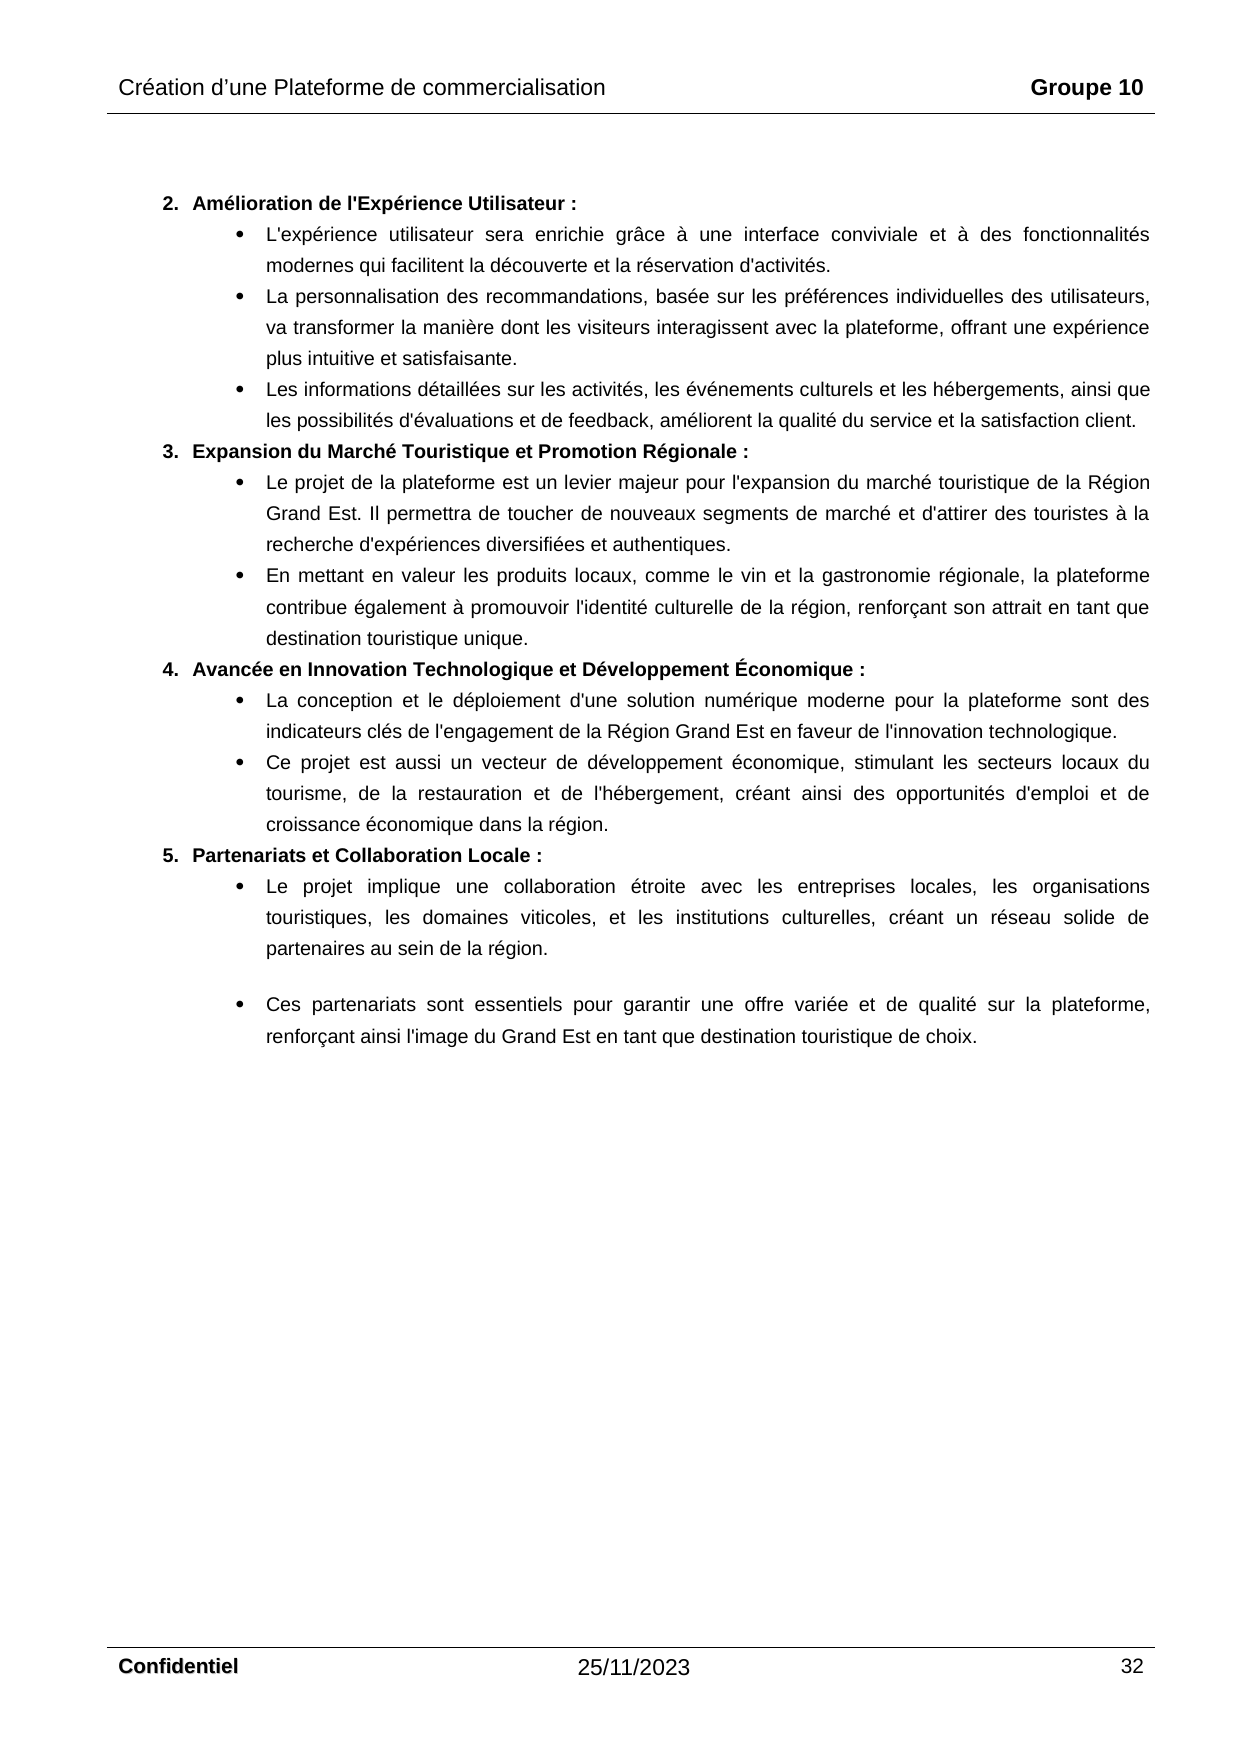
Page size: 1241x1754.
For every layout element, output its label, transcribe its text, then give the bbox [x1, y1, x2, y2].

list La personnalisation des recommandations, basée sur les préférences individuelles des utilisateurs, va transformer la manière dont les visiteurs interagissent avec la plateforme, offrant une expérience plus intuitive et satisfaisante. [236, 285, 1152, 369]
list En mettant en valeur les produits locaux, comme le vin et la gastronomie régionale, la plateforme contribue également à promouvoir l'identité culturelle de la région, renforçant son attrait en tant que destination touristique unique. [236, 564, 1152, 649]
list Partenariats et Collaboration Locale : [162, 844, 1152, 867]
list Le projet de la plateforme est un levier majeur pour l'expansion du marché touristique de la Région Grand Est. Il permettra de toucher de nouveaux segments de marché et d'attirer des touristes à la recherche d'expériences diversifiées et authentiques. [236, 471, 1152, 556]
list Amélioration de l'Expérience Utilisateur : [162, 191, 1152, 214]
list Le projet implique une collaboration étroite avec les entreprises locales, les organisations touristiques, les domaines viticoles, et les institutions culturelles, créant un réseau solide de partenaires au sein de la région. [236, 875, 1152, 960]
list Expansion du Marché Touristique et Promotion Régionale : [162, 440, 1152, 463]
list L'expérience utilisateur sera enrichie grâce à une interface conviviale et à des fonctionnalités modernes qui facilitent la découverte et la réservation d'activités. [236, 222, 1152, 276]
list Ce projet est aussi un vecteur de développement économique, stimulant les secteurs locaux du tourisme, de la restauration et de l'hébergement, créant ainsi des opportunités d'emploi et de croissance économique dans la région. [236, 751, 1152, 836]
list La conception et le déploiement d'une solution numérique moderne pour la plateforme sont des indicateurs clés de l'engagement de la Région Grand Est en faveur de l'innovation technologique. [236, 689, 1152, 742]
list Les informations détaillées sur les activités, les événements culturels et les hébergements, ainsi que les possibilités d'évaluations et de feedback, améliorent la qualité du service et la satisfaction client. [236, 378, 1152, 432]
list Avancée en Innovation Technologique et Développement Économique : [162, 658, 1152, 680]
list Ces partenariats sont essentiels pour garantir une offre variée et de qualité sur la plateforme, renforçant ainsi l'image du Grand Est en tant que destination touristique de choix. [236, 993, 1152, 1047]
